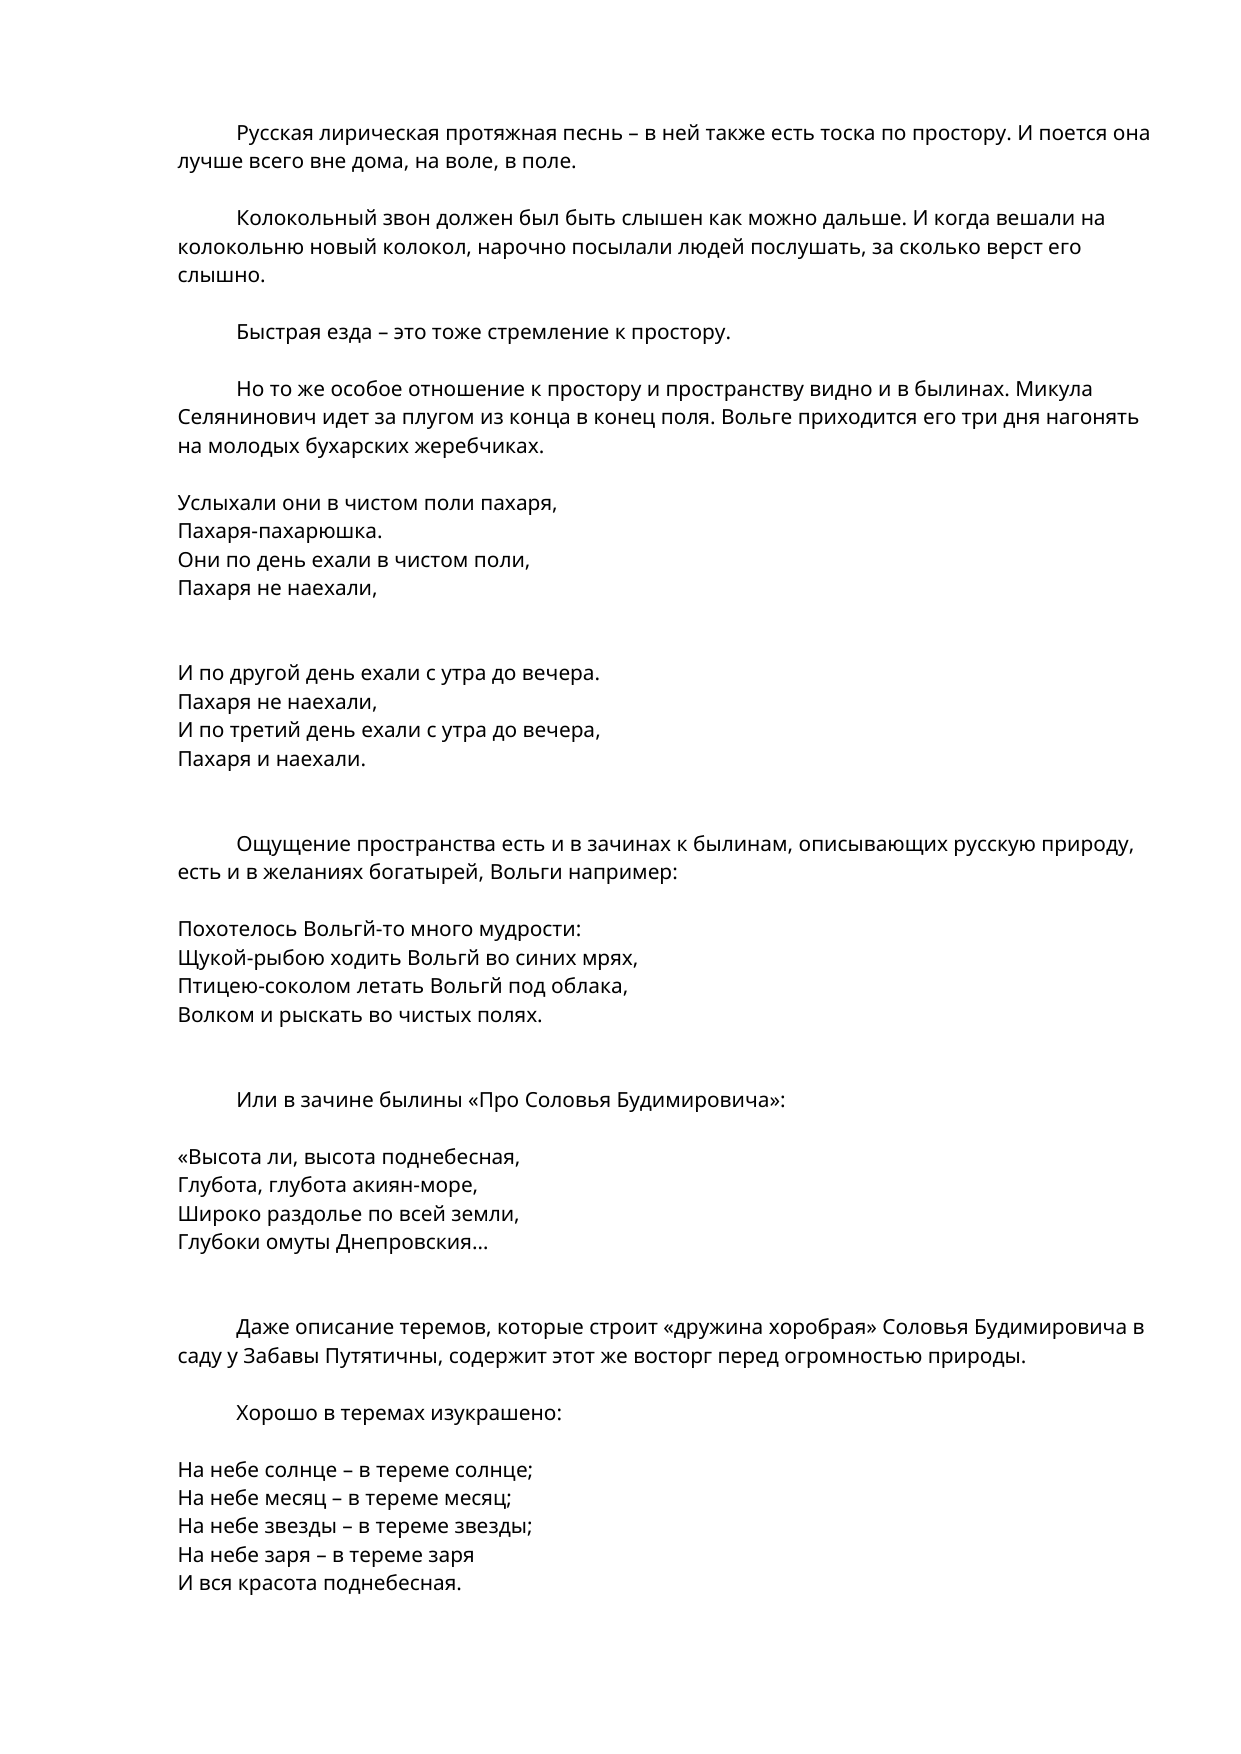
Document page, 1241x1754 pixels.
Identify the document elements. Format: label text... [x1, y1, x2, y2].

text Русская лирическая протяжная песнь – в ней также есть тоска по простору. И поется она лучше всего вне дома, на воле, в поле. [177, 118, 1152, 203]
text Похотелось Вольгй-то много мудрости: Щукой-рыбою ходить Вольгй во синих мрях, Птицею-соколом летать Вольгй под облака, Волком и рыскать во чистых полях. [177, 886, 1152, 1057]
text Но то же особое отношение к простору и пространству видно и в былинах. Микула Селянинович идет за плугом из конца в конец поля. Вольге приходится его три дня нагонять на молодых бухарских жеребчиках. [177, 374, 1152, 459]
text На небе солнце – в тереме солнце; На небе месяц – в тереме месяц; На небе звезды – в тереме звезды; На небе заря – в тереме заря И вся красота поднебесная. [177, 1426, 1152, 1625]
text Быстрая езда – это тоже стремление к простору. [177, 317, 1152, 374]
text Колокольный звон должен был быть слышен как можно дальше. И когда вешали на колокольню новый колокол, нарочно посылали людей послушать, за сколько верст его слышно. [177, 203, 1152, 317]
text Или в зачине былины «Про Соловья Будимировича»: [177, 1085, 1152, 1113]
text Услыхали они в чистом поли пахаря, Пахаря-пахарюшка. Они по день ехали в чистом поли, Пахаря не наехали, И по другой день ехали с утра до вечера. Пахаря не наехали, И по третий день ехали с утра до вечера, Пахаря и наехали. [177, 459, 1152, 801]
text Ощущение пространства есть и в зачинах к былинам, описывающих русскую природу, есть и в желаниях богатырей, Вольги например: [177, 829, 1152, 886]
text Хорошо в теремах изукрашено: [177, 1398, 1152, 1426]
text Даже описание теремов, которые строит «дружина хоробрая» Соловья Будимировича в саду у Забавы Путятичны, содержит этот же восторг перед огромностью природы. [177, 1312, 1152, 1398]
text «Высота ли, высота поднебесная, Глубота, глубота акиян-море, Широко раздолье по всей земли, Глубоки омуты Днепровския… [177, 1113, 1152, 1284]
